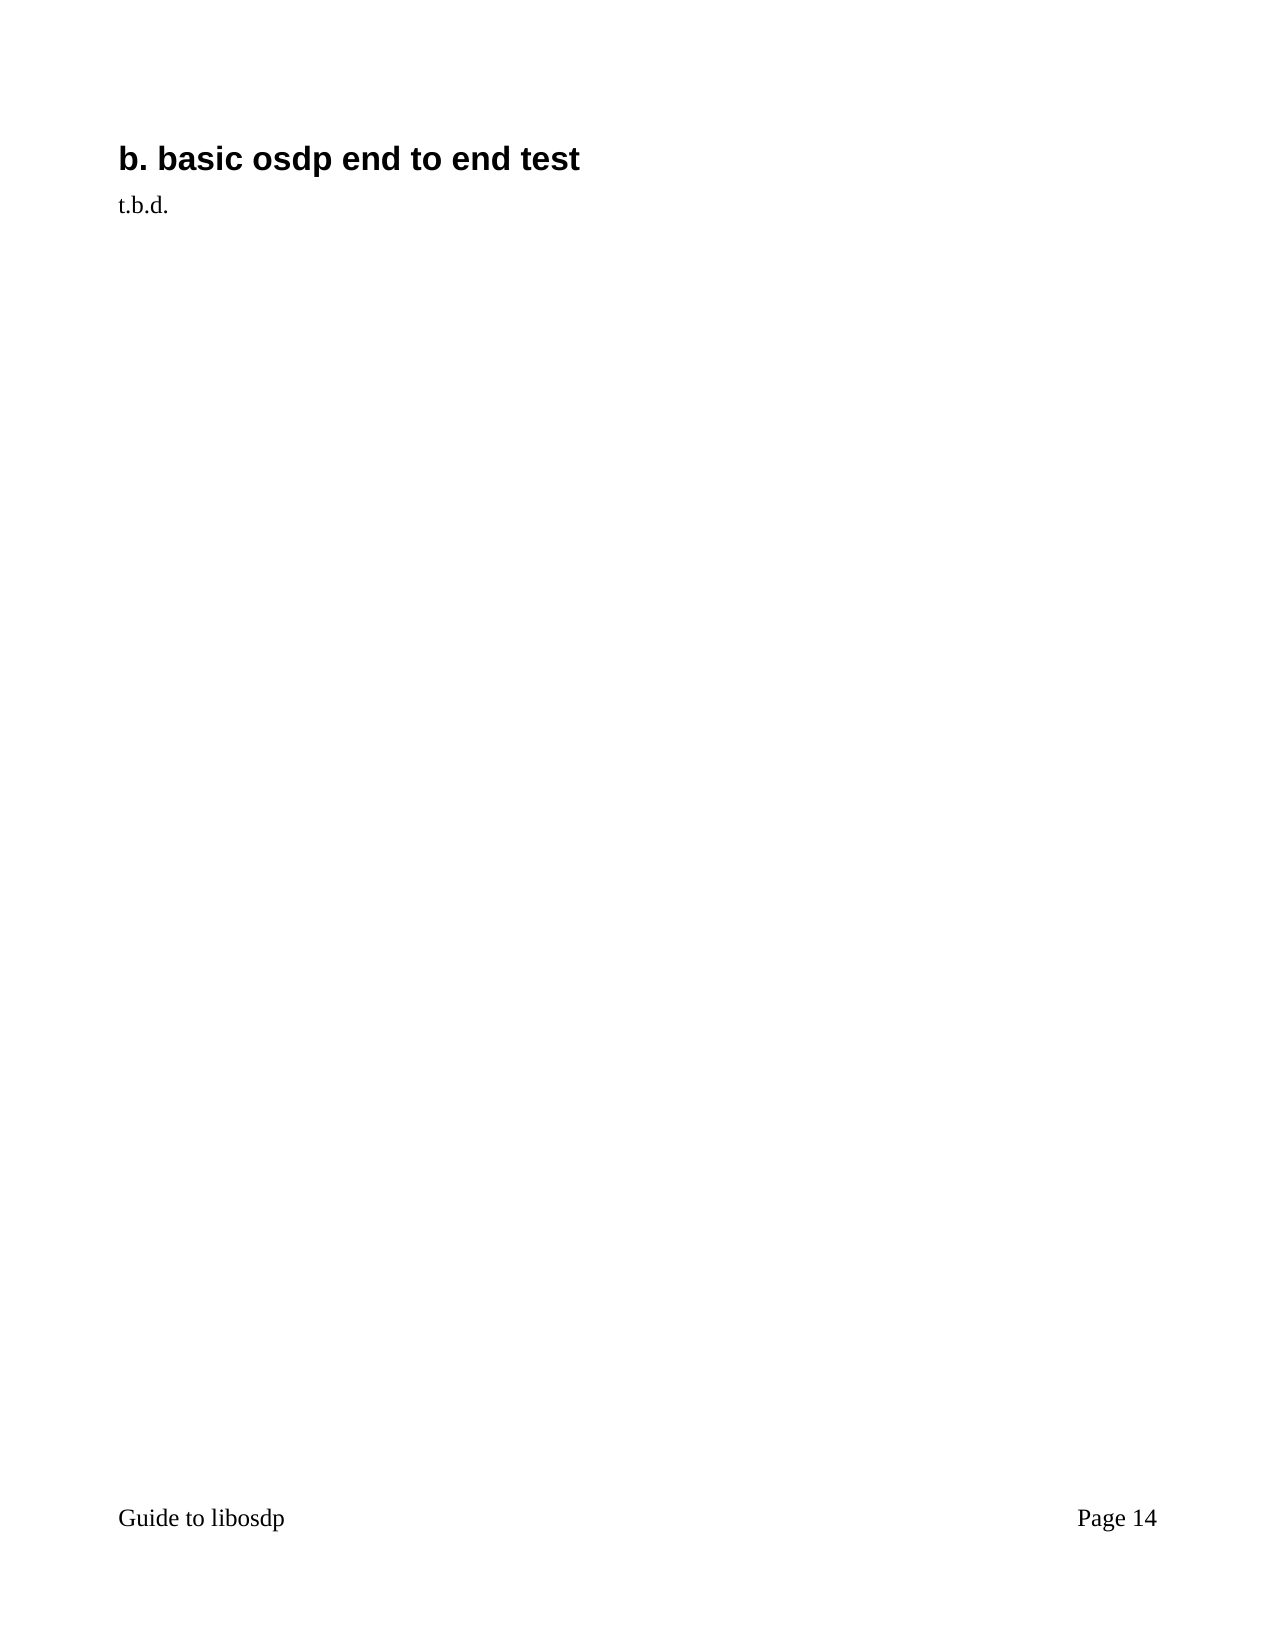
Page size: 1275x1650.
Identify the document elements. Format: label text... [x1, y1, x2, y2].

subtitle b. basic osdp end to end test [118, 139, 1157, 178]
text t.b.d. [118, 190, 1157, 219]
